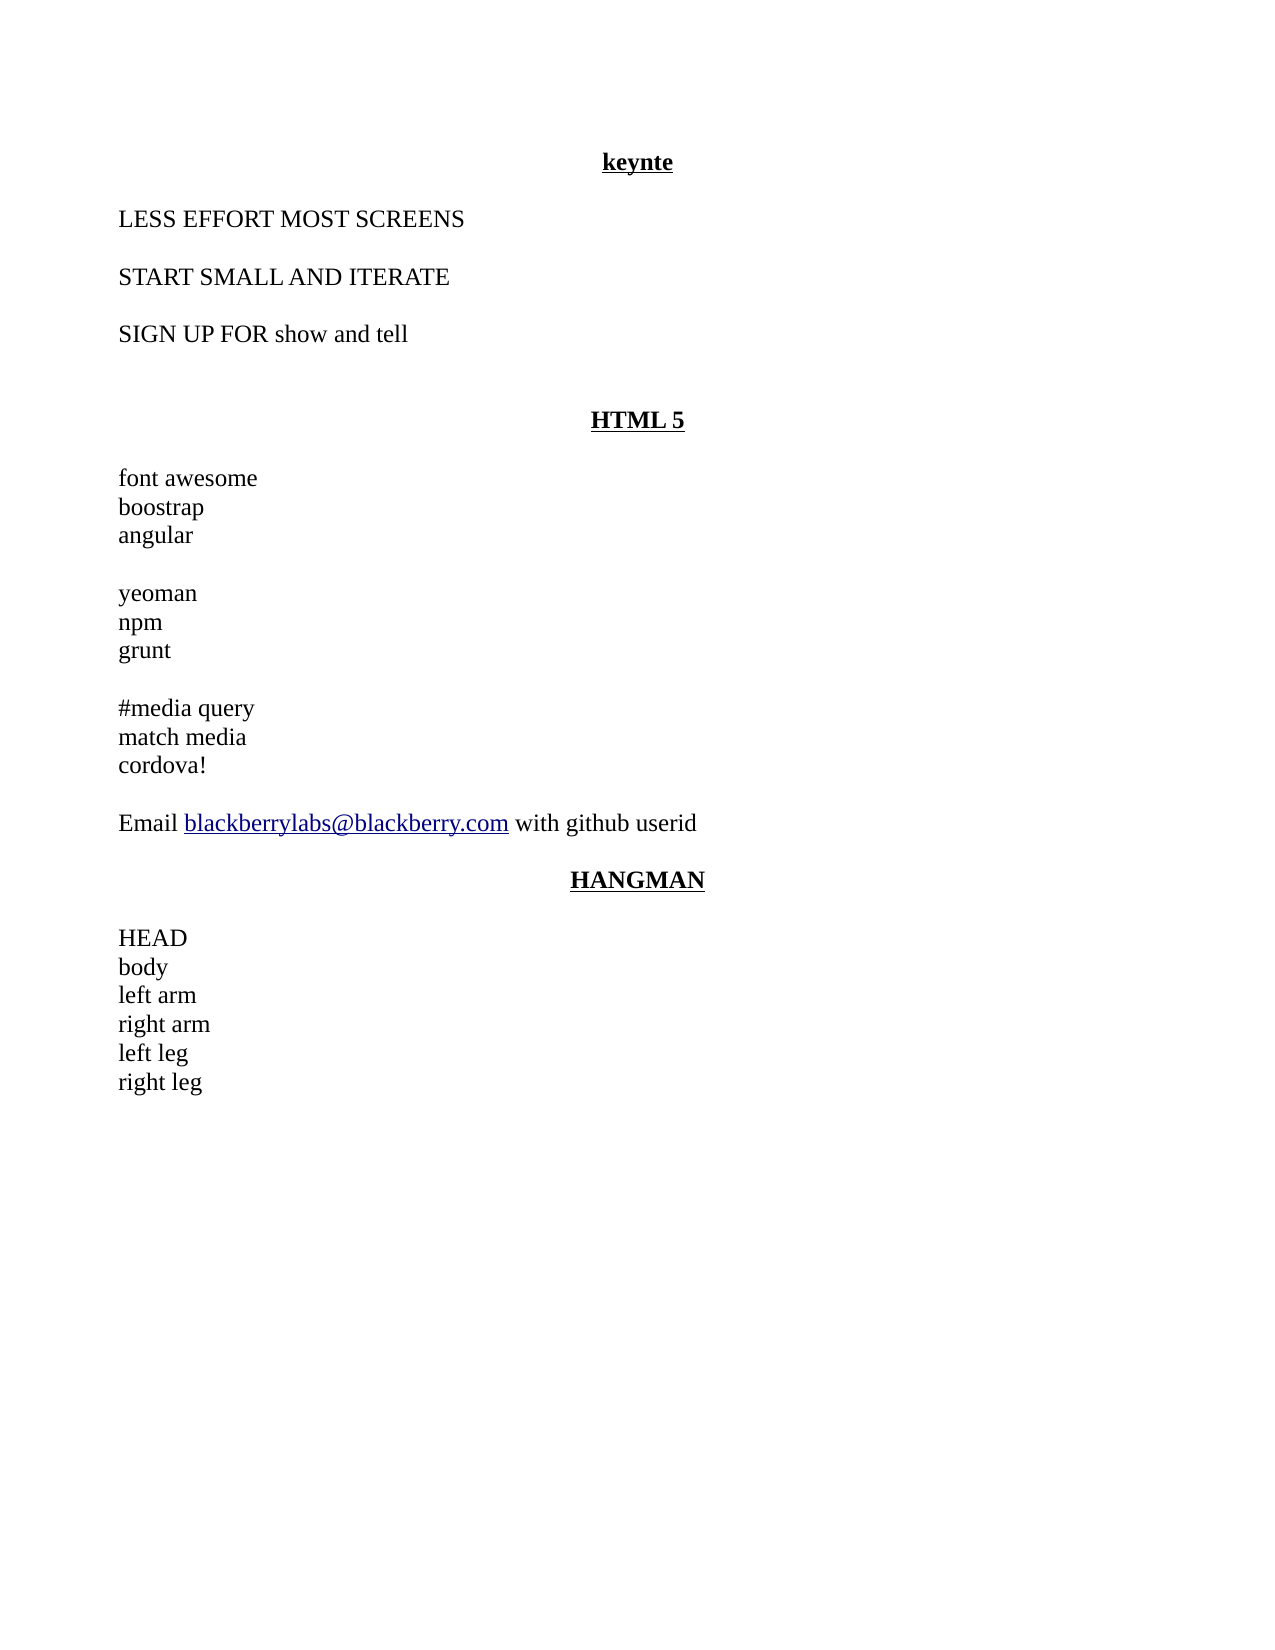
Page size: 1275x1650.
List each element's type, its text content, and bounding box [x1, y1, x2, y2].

text grunt [118, 636, 1157, 664]
text font awesome [118, 463, 1157, 492]
text npm [118, 607, 1157, 636]
text left arm [118, 981, 1157, 1009]
text cordova! [118, 751, 1157, 779]
text body [118, 952, 1157, 981]
text SIGN UP FOR show and tell [118, 319, 1157, 348]
text START SMALL AND ITERATE [118, 262, 1157, 291]
text HTML 5 [118, 406, 1157, 434]
text match media [118, 722, 1157, 751]
text boostrap [118, 492, 1157, 521]
text LESS EFFORT MOST SCREENS [118, 204, 1157, 233]
text Email blackberrylabs@blackberry.com with github userid [118, 808, 1157, 837]
text left leg [118, 1038, 1157, 1067]
text #media query [118, 693, 1157, 722]
text yeoman [118, 578, 1157, 607]
text HEAD [118, 923, 1157, 952]
text HANGMAN [118, 866, 1157, 894]
text angular [118, 521, 1157, 549]
text keynte [118, 147, 1157, 176]
text right arm [118, 1009, 1157, 1038]
text right leg [118, 1067, 1157, 1096]
